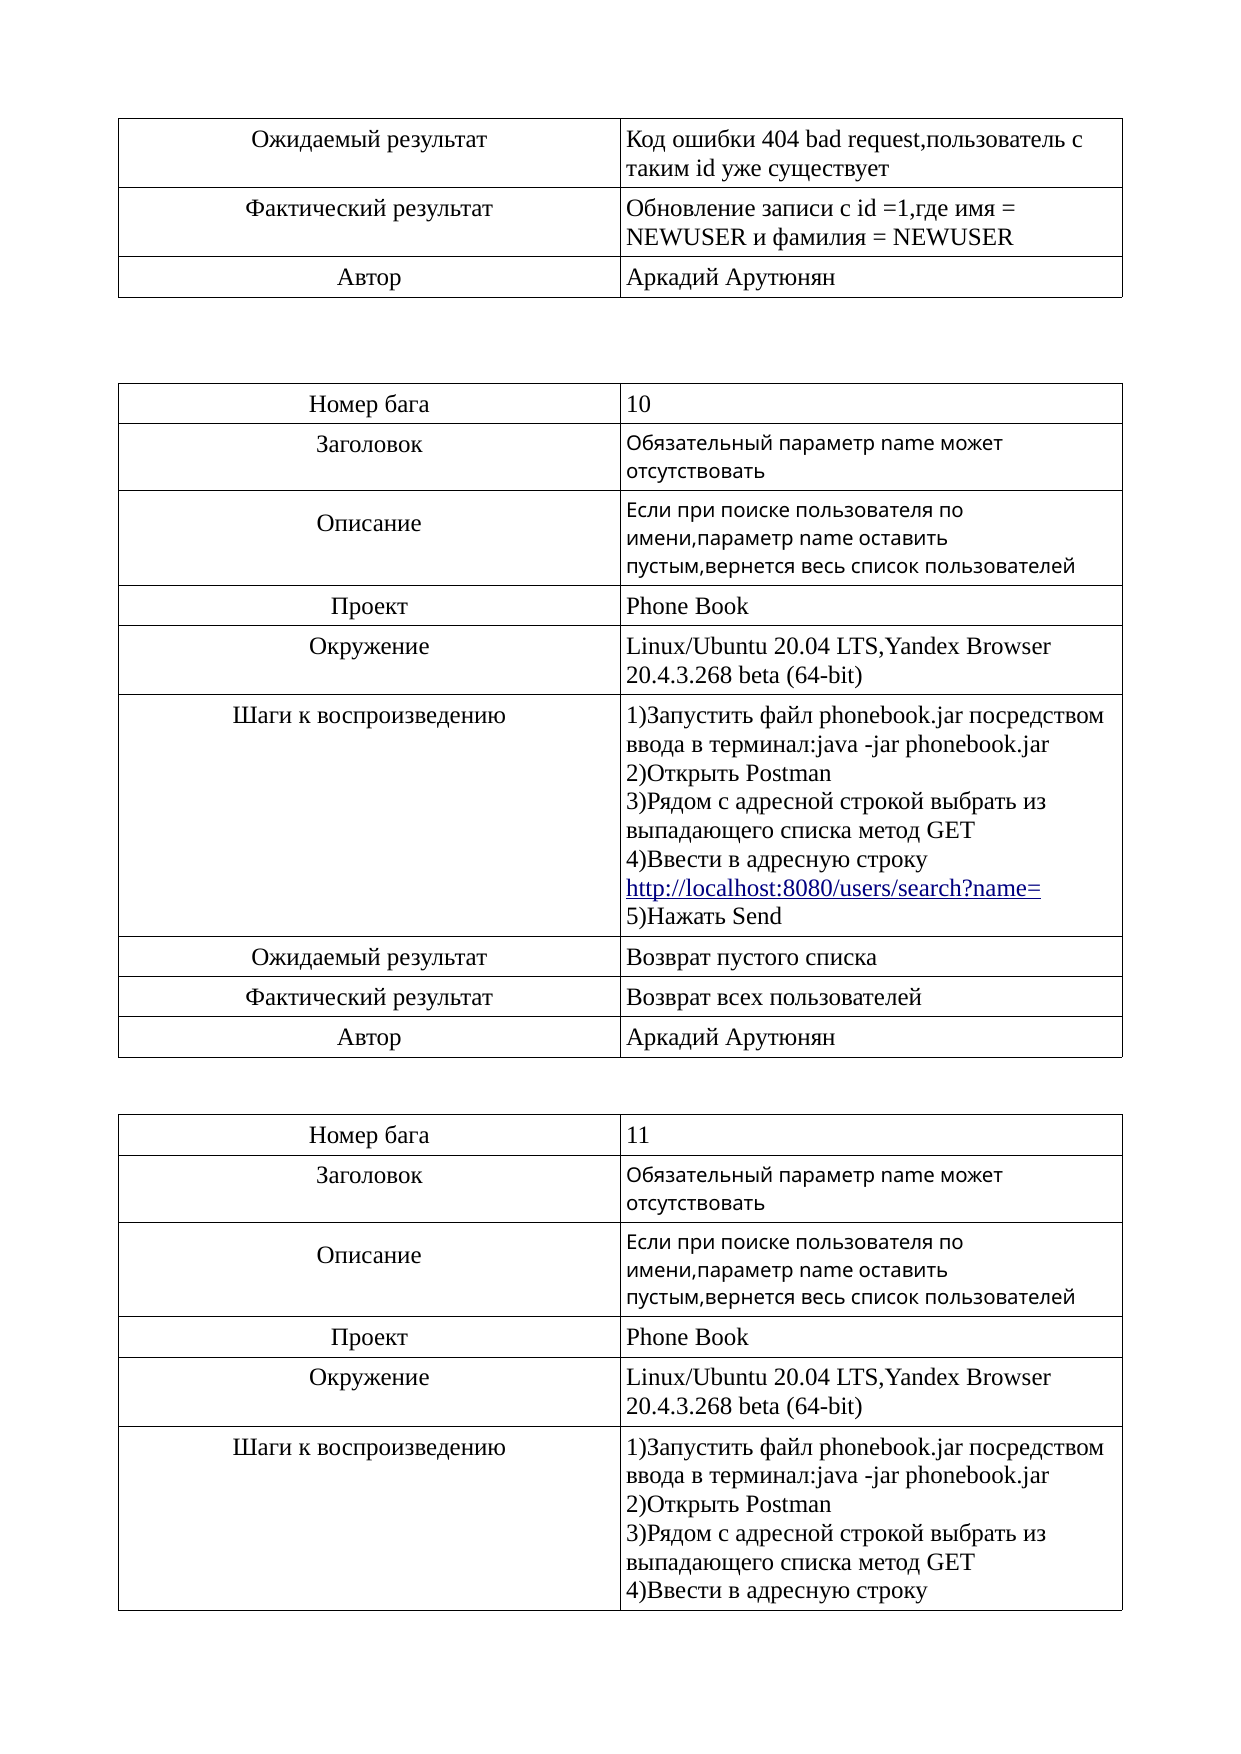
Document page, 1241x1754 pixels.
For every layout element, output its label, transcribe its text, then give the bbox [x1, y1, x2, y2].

table_cell Возврат всех пользователей [621, 977, 1122, 1016]
table_cell Обязательный параметр name может отсутствовать [621, 424, 1122, 490]
table_header 11 [621, 1115, 1122, 1155]
table_cell Шаги к воспроизведению [119, 695, 620, 936]
table_cell Код ошибки 404 bad request,пользователь с таким id уже существует [621, 119, 1122, 187]
table_cell Ожидаемый результат [119, 119, 620, 187]
table_cell Описание [119, 1223, 620, 1316]
table_cell Окружение [119, 626, 620, 694]
table_cell Аркадий Арутюнян [621, 1017, 1122, 1057]
table_cell Linux/Ubuntu 20.04 LTS,Yandex Browser 20.4.3.268 beta (64-bit) [621, 626, 1122, 694]
table_cell Аркадий Арутюнян [621, 257, 1122, 297]
table_cell Возврат пустого списка [621, 937, 1122, 976]
table_header Номер бага [119, 1115, 620, 1155]
table_cell 1)Запустить файл phonebook.jar посредством ввода в терминал:java -jar phonebook.jar 2)Открыть Postman 3)Рядом с адресной строкой выбрать из выпадающего списка метод GET 4)Ввести в адресную строку [621, 1427, 1122, 1610]
table_header Номер бага [119, 384, 620, 423]
table_cell Автор [119, 257, 620, 297]
table_cell Проект [119, 1317, 620, 1357]
table_cell Заголовок [119, 1156, 620, 1222]
table_cell Linux/Ubuntu 20.04 LTS,Yandex Browser 20.4.3.268 beta (64-bit) [621, 1358, 1122, 1426]
table_cell Phone Book [621, 586, 1122, 625]
table_cell Обязательный параметр name может отсутствовать [621, 1156, 1122, 1222]
table_cell Заголовок [119, 424, 620, 490]
table_header 10 [621, 384, 1122, 423]
table_cell Автор [119, 1017, 620, 1057]
table_cell Шаги к воспроизведению [119, 1427, 620, 1610]
table_cell Окружение [119, 1358, 620, 1426]
table_cell Фактический результат [119, 977, 620, 1016]
table_cell Ожидаемый результат [119, 937, 620, 976]
table_cell Phone Book [621, 1317, 1122, 1357]
table_cell Если при поиске пользователя по имени,параметр name оставить пустым,вернется весь список пользователей [621, 1223, 1122, 1316]
table_cell Фактический результат [119, 188, 620, 256]
table_cell 1)Запустить файл phonebook.jar посредством ввода в терминал:java -jar phonebook.jar 2)Открыть Postman 3)Рядом с адресной строкой выбрать из выпадающего списка метод GET 4)Ввести в адресную строку http://localhost:8080/users/search?name= 5)Нажать Send [621, 695, 1122, 936]
table_cell Обновление записи с id =1,где имя = NEWUSER и фамилия = NEWUSER [621, 188, 1122, 256]
table_cell Если при поиске пользователя по имени,параметр name оставить пустым,вернется весь список пользователей [621, 491, 1122, 585]
table_cell Описание [119, 491, 620, 585]
table_cell Проект [119, 586, 620, 625]
